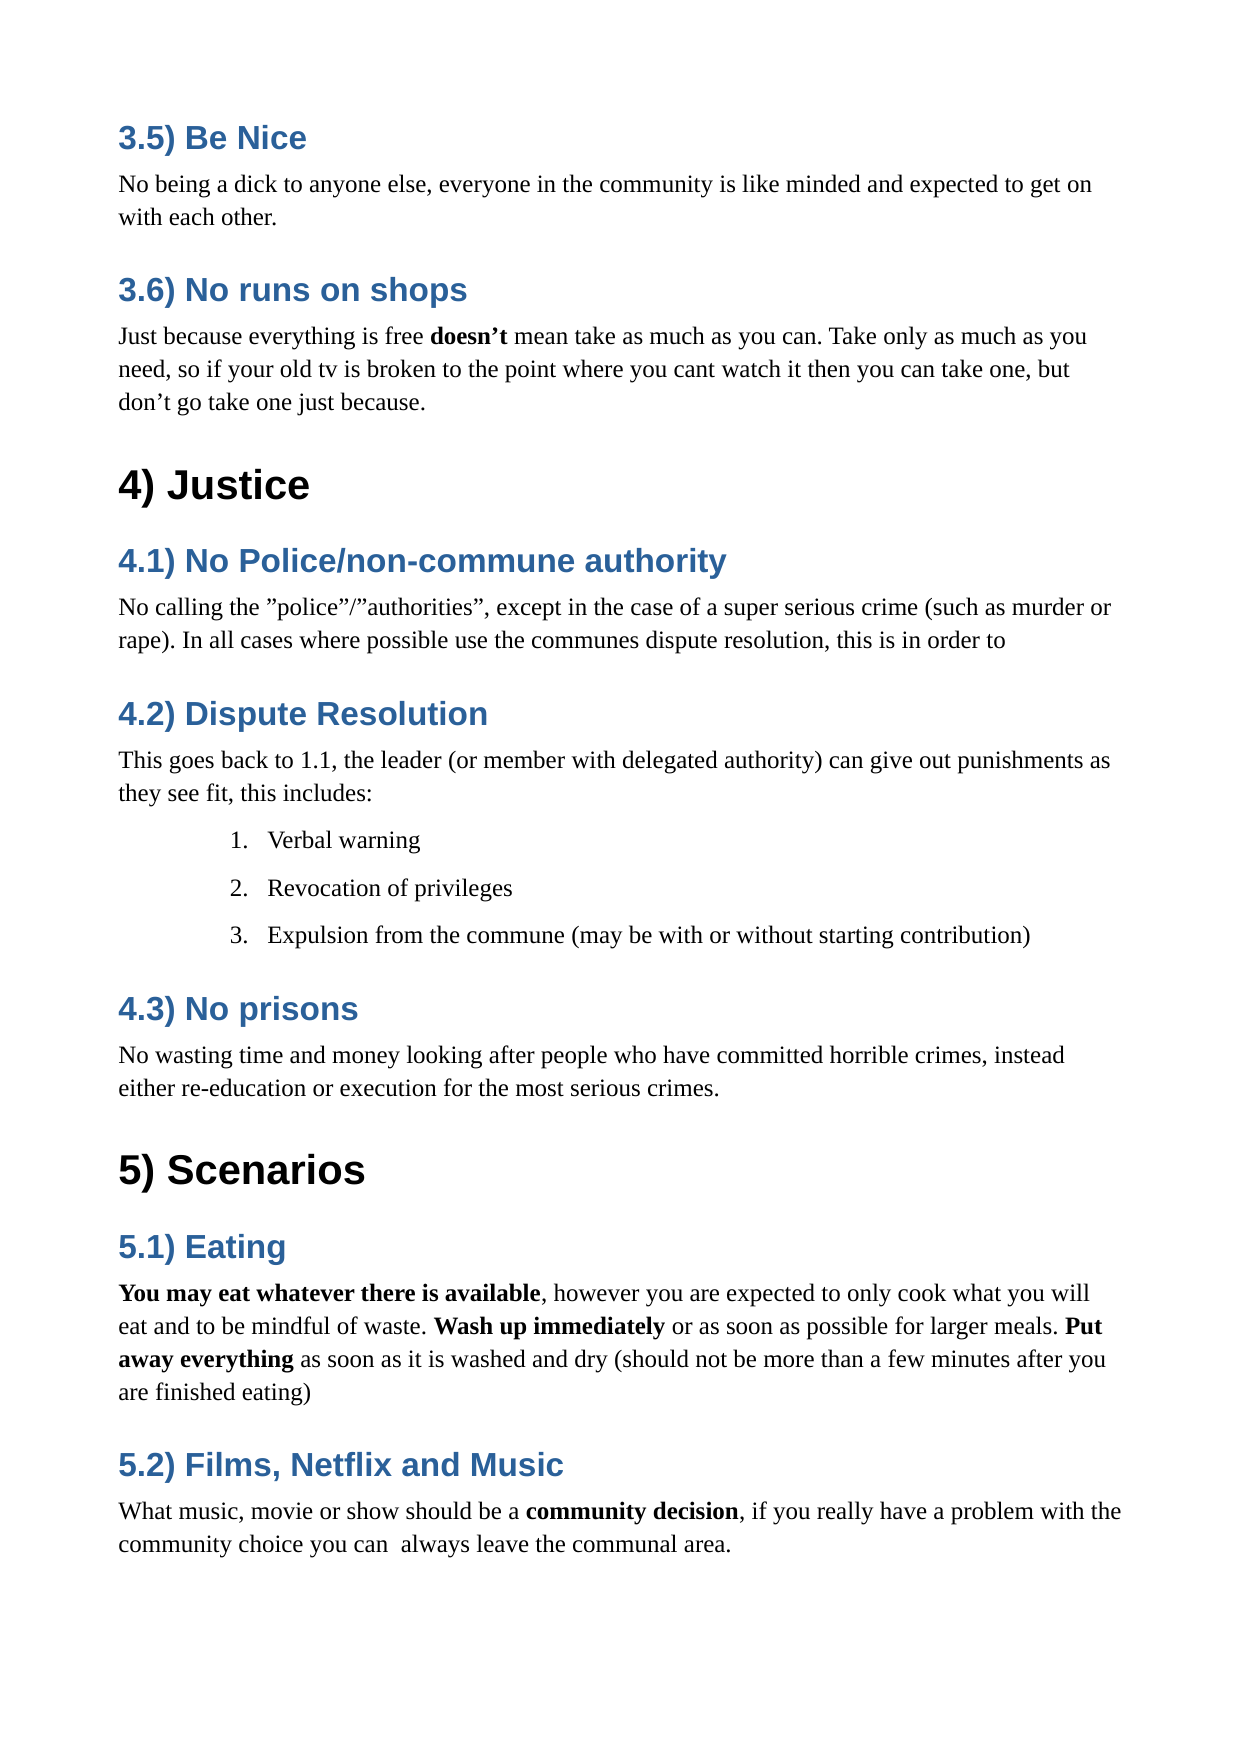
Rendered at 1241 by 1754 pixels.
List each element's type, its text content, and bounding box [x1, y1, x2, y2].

subtitle 4.3) No prisons [118, 989, 1122, 1027]
text Just because everything is free doesn’t mean take as much as you can. Take only as much as you need, so if your old tv is broken to the point where you cant watch it then you can take one, but don’t go take one just because. [118, 321, 1122, 416]
list Revocation of privileges [229, 873, 1122, 902]
subtitle 5) Scenarios [118, 1146, 1122, 1193]
subtitle 3.6) No runs on shops [118, 271, 1122, 309]
subtitle 4.2) Dispute Resolution [118, 694, 1122, 732]
subtitle 5.1) Eating [118, 1227, 1122, 1265]
text No wasting time and money looking after people who have committed horrible crimes, instead either re-education or execution for the most serious crimes. [118, 1040, 1122, 1102]
subtitle 3.5) Be Nice [118, 118, 1122, 157]
list Expulsion from the commune (may be with or without starting contribution) [229, 921, 1122, 949]
subtitle 4) Justice [118, 460, 1122, 508]
text No calling the ”police”/”authorities”, except in the case of a super serious crime (such as murder or rape). In all cases where possible use the communes dispute resolution, this is in order to [118, 592, 1122, 654]
list Verbal warning [229, 825, 1122, 854]
subtitle 5.2) Films, Netflix and Music [118, 1445, 1122, 1484]
subtitle 4.1) No Police/non-commune authority [118, 541, 1122, 580]
text No being a dick to anyone else, everyone in the community is like minded and expected to get on with each other. [118, 169, 1122, 231]
text You may eat whatever there is available, however you are expected to only cook what you will eat and to be mindful of waste. Wash up immediately or as soon as possible for larger meals. Put away everything as soon as it is washed and dry (should not be more than a few minutes after you are finished eating) [118, 1278, 1122, 1406]
text This goes back to 1.1, the leader (or member with delegated authority) can give out punishments as they see fit, this includes: [118, 745, 1122, 806]
text What music, movie or show should be a community decision, if you really have a problem with the community choice you can always leave the communal area. [118, 1496, 1122, 1558]
